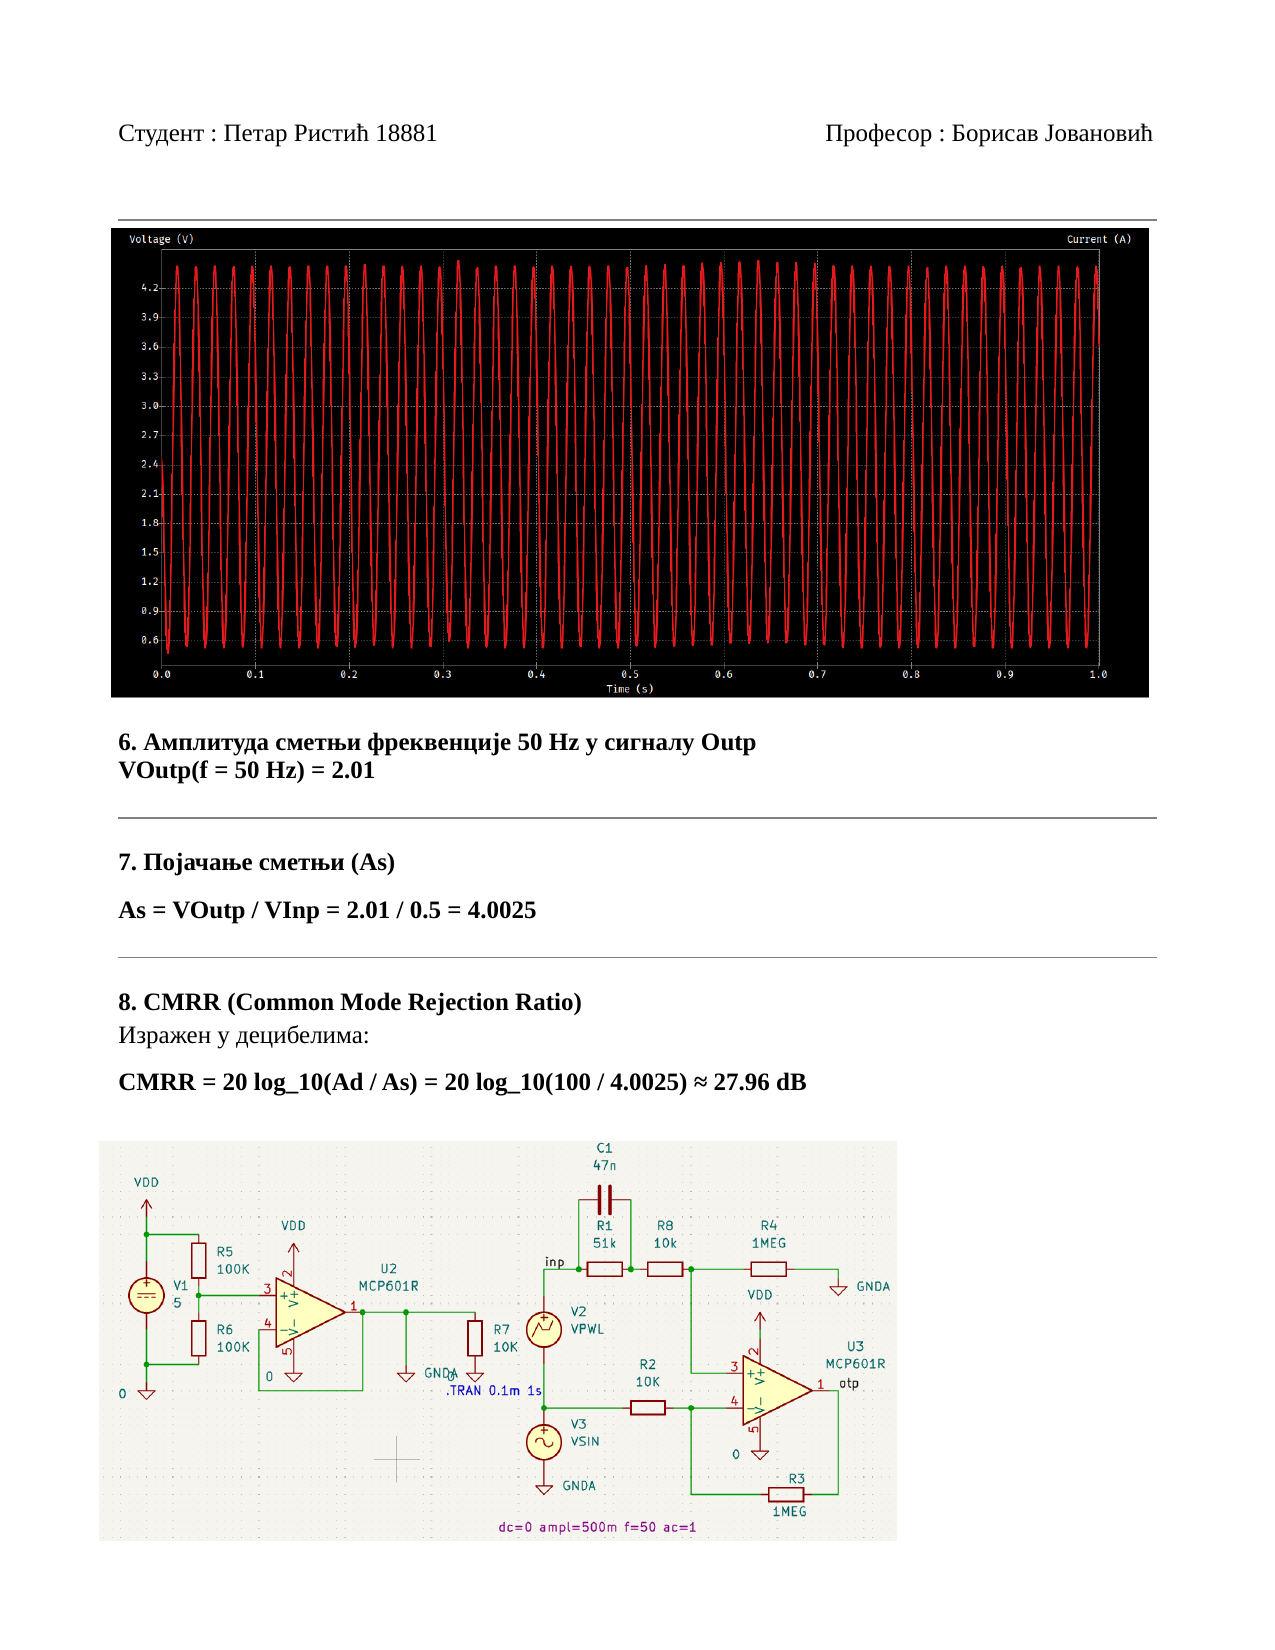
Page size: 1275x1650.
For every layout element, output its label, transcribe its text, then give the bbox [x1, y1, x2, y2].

text 8. CMRR (Common Mode Rejection Ratio) Изражен у децибелима: [118, 987, 1157, 1048]
text CMRR = 20 log_10(Ad / As) = 20 log_10(100 / 4.0025) ≈ 27.96 dB [118, 1067, 1157, 1096]
text 6. Амплитуда сметњи фреквенције 50 Hz у сигналу Outp [118, 249, 1157, 755]
text As = VOutp / VInp = 2.01 / 0.5 = 4.0025 [118, 895, 1157, 924]
text 7. Појачање сметњи (As) [118, 847, 1157, 876]
text VOutp(f = 50 Hz) = 2.01 [118, 755, 1157, 784]
picture [110, 227, 1149, 698]
picture [99, 1141, 898, 1541]
